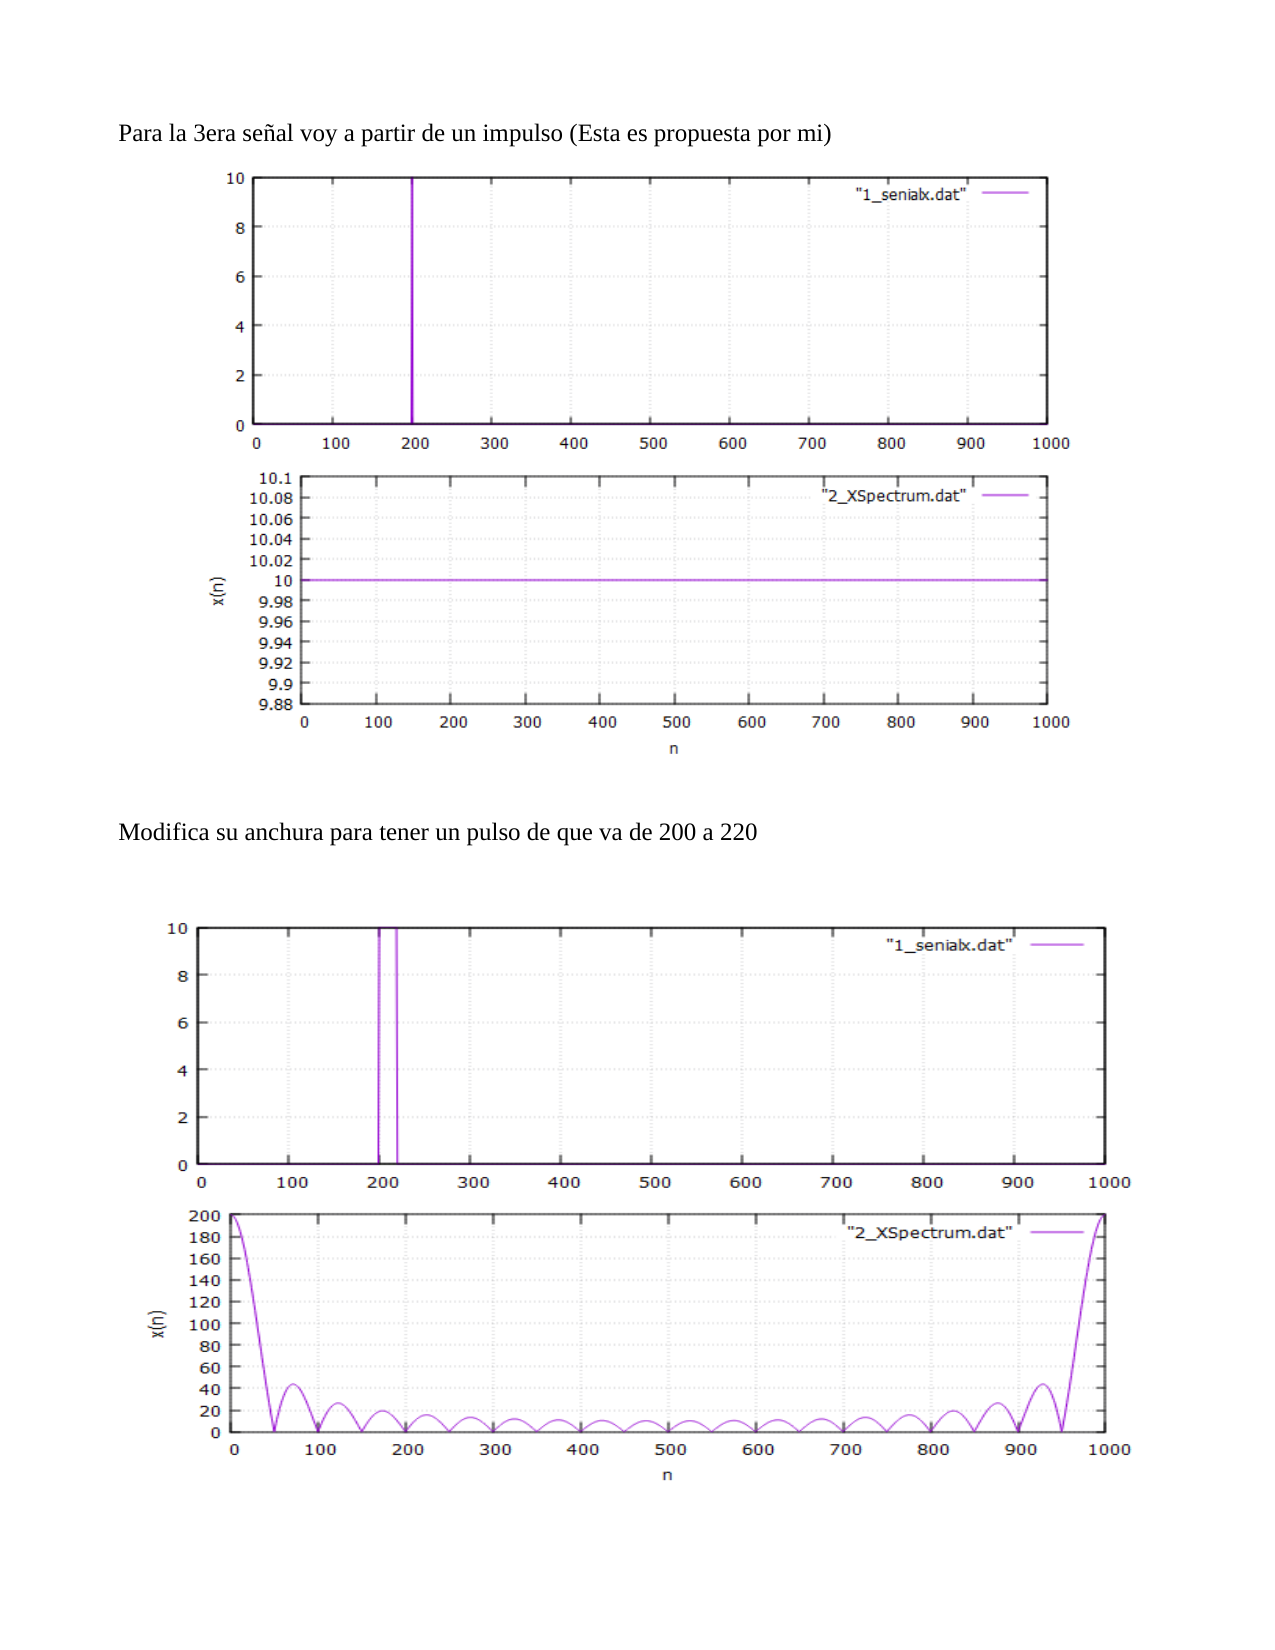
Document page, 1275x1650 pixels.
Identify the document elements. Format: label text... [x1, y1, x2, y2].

picture [137, 910, 1138, 1485]
picture [200, 160, 1075, 759]
text Modifica su anchura para tener un pulso de que va de 200 a 220 [118, 817, 1157, 845]
text Para la 3era señal voy a partir de un impulso (Esta es propuesta por mi) [118, 118, 1157, 147]
